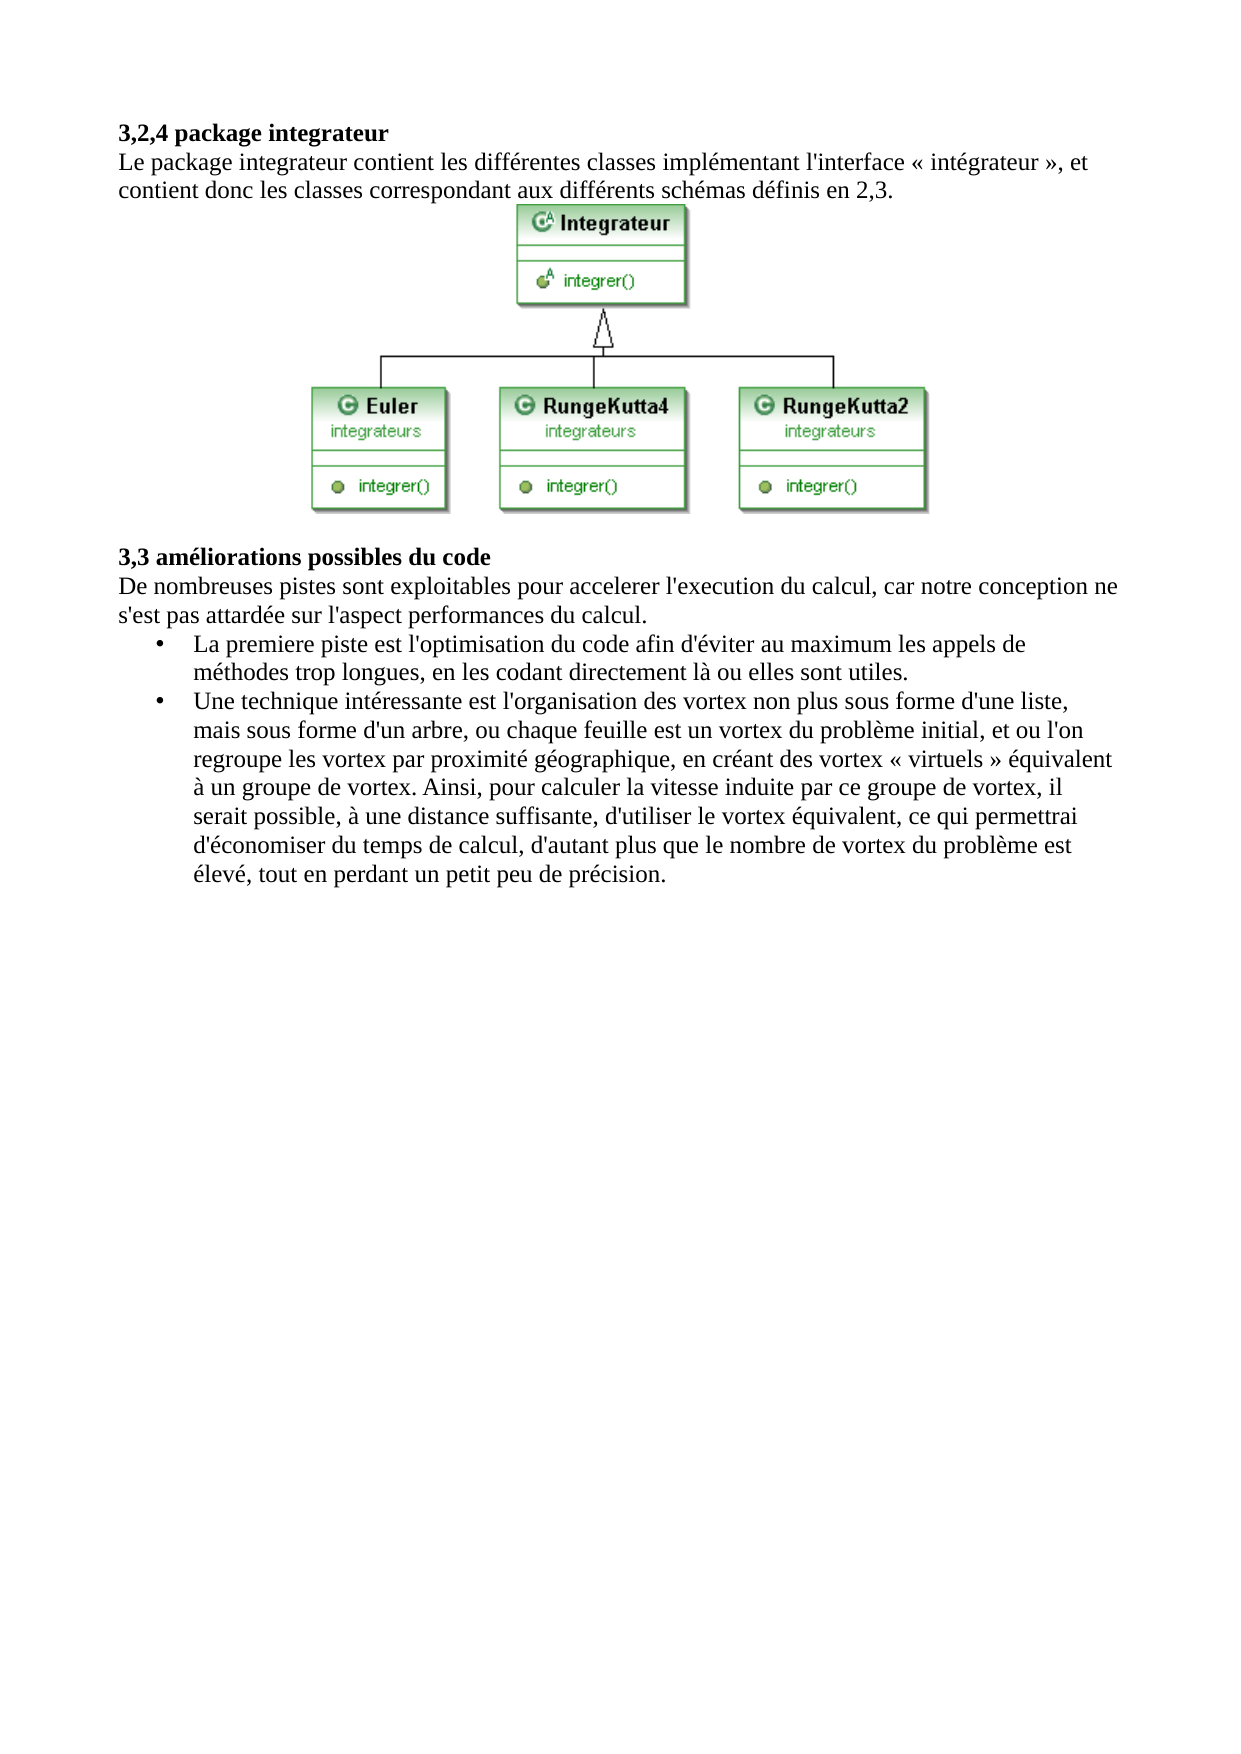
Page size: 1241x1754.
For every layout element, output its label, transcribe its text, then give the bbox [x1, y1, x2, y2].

text 3,2,4 package integrateur [118, 118, 1122, 147]
list Une technique intéressante est l'organisation des vortex non plus sous forme d'une liste, mais sous forme d'un arbre, ou chaque feuille est un vortex du problème initial, et ou l'on regroupe les vortex par proximité géographique, en créant des vortex « virtuels » équivalent à un groupe de vortex. Ainsi, pour calculer la vitesse induite par ce groupe de vortex, il serait possible, à une distance suffisante, d'utiliser le vortex équivalent, ce qui permettrai d'économiser du temps de calcul, d'autant plus que le nombre de vortex du problème est élevé, tout en perdant un petit peu de précision. [156, 686, 1122, 887]
list La premiere piste est l'optimisation du code afin d'éviter au maximum les appels de méthodes trop longues, en les codant directement là ou elles sont utiles. [156, 629, 1122, 686]
text De nombreuses pistes sont exploitables pour accelerer l'execution du calcul, car notre conception ne s'est pas attardée sur l'aspect performances du calcul. [118, 571, 1122, 629]
text 3,3 améliorations possibles du code [118, 542, 1122, 571]
picture [310, 204, 930, 514]
text Le package integrateur contient les différentes classes implémentant l'interface « intégrateur », et contient donc les classes correspondant aux différents schémas définis en 2,3. [118, 147, 1122, 204]
